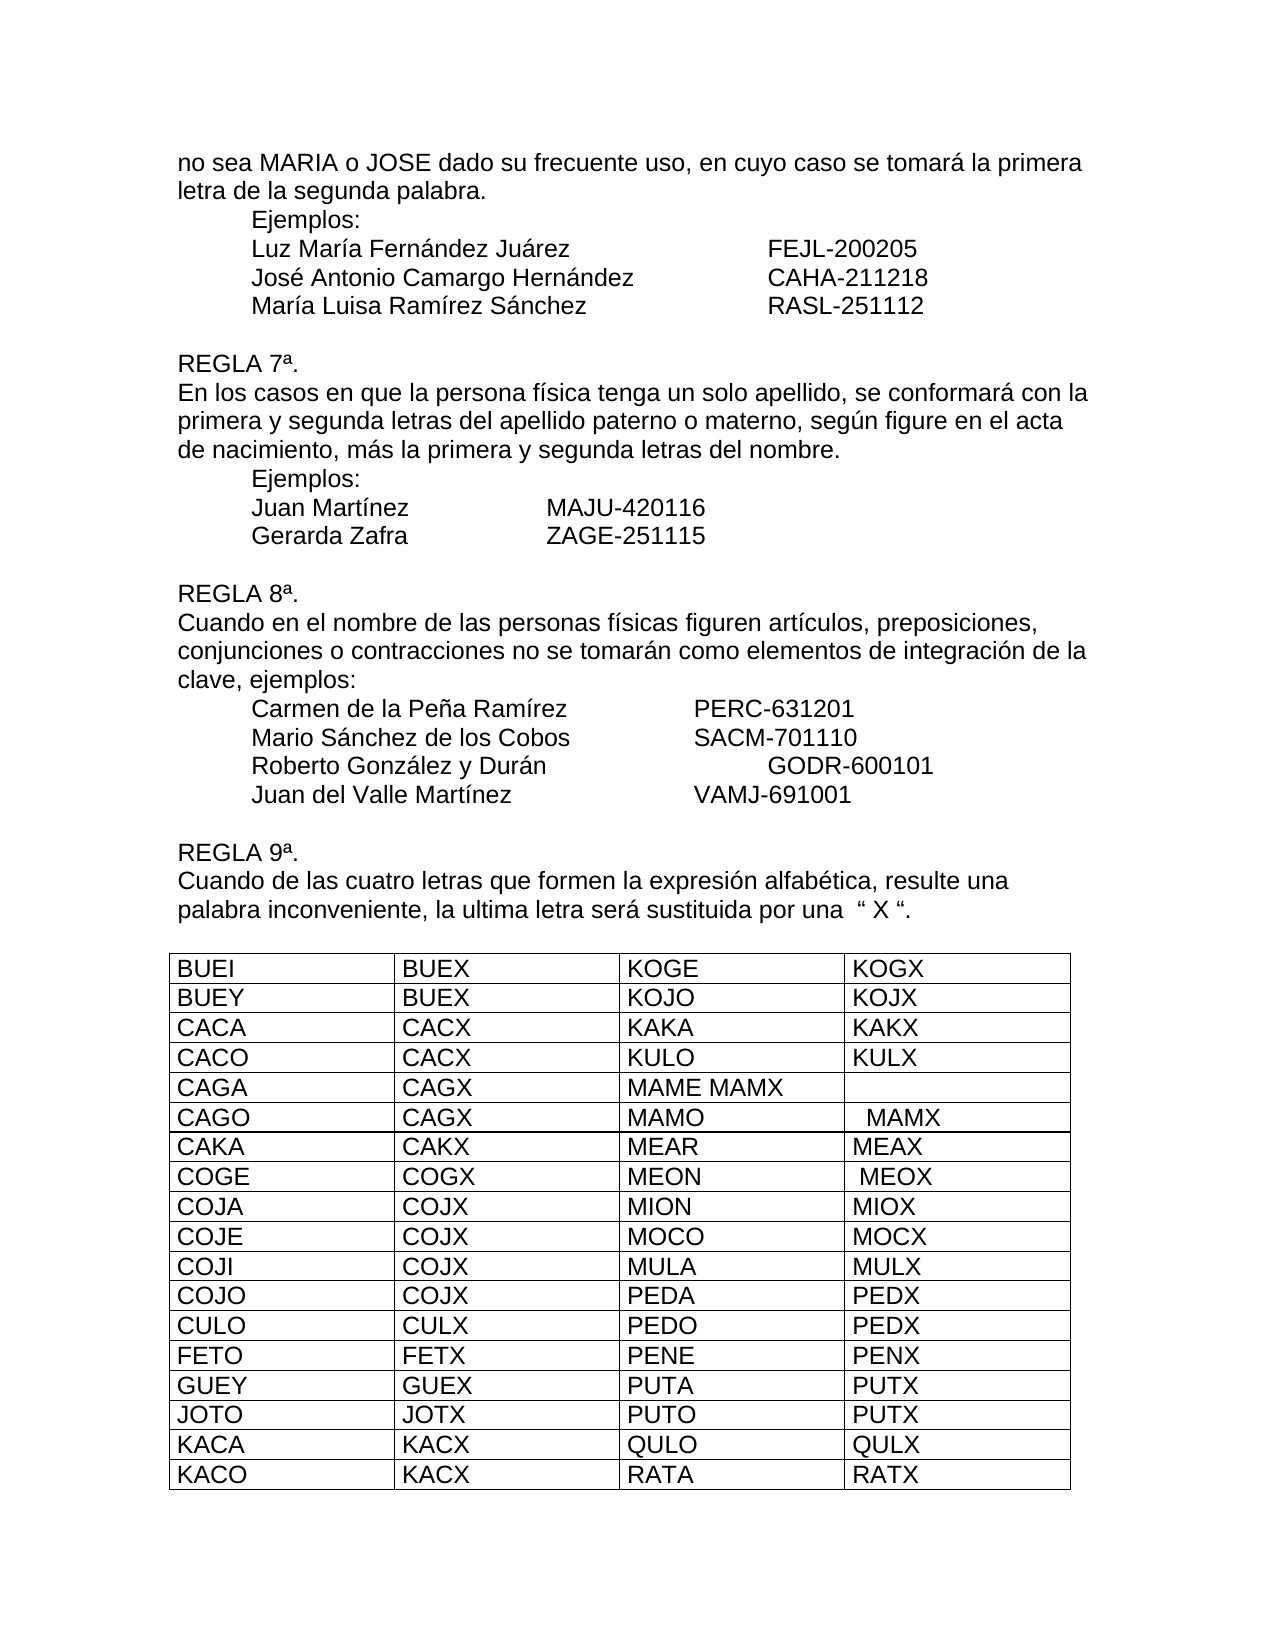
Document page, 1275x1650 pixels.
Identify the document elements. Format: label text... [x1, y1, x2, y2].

text Carmen de la Peña Ramírez PERC-631201 [177, 694, 1098, 723]
table_cell PEDX [845, 1311, 1070, 1340]
table_cell QULX [845, 1430, 1070, 1459]
text Mario Sánchez de los Cobos SACM-701110 [177, 723, 1098, 751]
table_cell MOCO [620, 1222, 844, 1251]
table_cell GUEY [170, 1371, 394, 1399]
table_header KOGX [845, 954, 1070, 982]
table_cell COJO [170, 1281, 394, 1310]
table_cell MOCX [845, 1222, 1070, 1251]
table_cell MEON [620, 1162, 844, 1191]
text Ejemplos: [177, 464, 1098, 493]
table_cell PUTA [620, 1371, 844, 1399]
table_cell PUTO [620, 1401, 844, 1429]
table_cell MAME MAMX [620, 1073, 844, 1102]
text En los casos en que la persona física tenga un solo apellido, se conformará con la primera y segunda letras del apellido paterno o materno, según figure en el acta de nacimiento, más la primera y segunda letras del nombre. [177, 378, 1098, 464]
table_cell KAKA [620, 1013, 844, 1042]
table_cell CAGO [170, 1103, 394, 1131]
table_cell QULO [620, 1430, 844, 1459]
table_cell PUTX [845, 1371, 1070, 1399]
table_cell MIOX [845, 1192, 1070, 1221]
table_cell KACO [170, 1460, 394, 1489]
table_cell CAKX [395, 1133, 619, 1161]
table_cell RATA [620, 1460, 844, 1489]
table_cell MAMO [620, 1103, 844, 1131]
text Roberto González y Durán GODR-600101 [177, 751, 1098, 780]
table_cell CACO [170, 1043, 394, 1072]
table_cell KACA [170, 1430, 394, 1459]
table_cell CACX [395, 1013, 619, 1042]
table_cell BUEY [170, 984, 394, 1012]
table_cell PEDA [620, 1281, 844, 1310]
table_cell COJX [395, 1281, 619, 1310]
table_cell MULA [620, 1252, 844, 1280]
text REGLA 9ª. [177, 838, 1098, 866]
text REGLA 8ª. [177, 579, 1098, 608]
table_cell COJX [395, 1222, 619, 1251]
table_cell COJX [395, 1252, 619, 1280]
text Cuando de las cuatro letras que formen la expresión alfabética, resulte una palabra inconveniente, la ultima letra será sustituida por una “ X “. [177, 866, 1098, 924]
text Cuando en el nombre de las personas físicas figuren artículos, preposiciones, conjunciones o contracciones no se tomarán como elementos de integración de la clave, ejemplos: [177, 608, 1098, 694]
table_header BUEX [395, 954, 619, 982]
table_cell KACX [395, 1460, 619, 1489]
table_cell MAMX [845, 1103, 1070, 1131]
table_cell PENX [845, 1341, 1070, 1370]
table_cell CAGX [395, 1103, 619, 1131]
text Luz María Fernández Juárez FEJL-200205 [177, 234, 1098, 263]
table_cell CACX [395, 1043, 619, 1072]
table_cell MEOX [845, 1162, 1070, 1191]
table_cell PUTX [845, 1401, 1070, 1429]
table_cell FETO [170, 1341, 394, 1370]
table_cell FETX [395, 1341, 619, 1370]
text Juan del Valle Martínez VAMJ-691001 [177, 780, 1098, 809]
table_cell RATX [845, 1460, 1070, 1489]
table_cell CAKA [170, 1133, 394, 1161]
table_cell KULX [845, 1043, 1070, 1072]
table_cell MION [620, 1192, 844, 1221]
table_cell CAGA [170, 1073, 394, 1102]
table_cell KOJO [620, 984, 844, 1012]
table_cell COJA [170, 1192, 394, 1221]
table_cell JOTO [170, 1401, 394, 1429]
text Gerarda Zafra ZAGE-251115 [177, 521, 1098, 550]
text Juan Martínez MAJU-420116 [177, 493, 1098, 521]
table_cell KULO [620, 1043, 844, 1072]
table_cell COGX [395, 1162, 619, 1191]
table_cell MULX [845, 1252, 1070, 1280]
table_cell CULO [170, 1311, 394, 1340]
table_cell CAGX [395, 1073, 619, 1102]
table_cell [845, 1073, 1070, 1102]
table_cell CACA [170, 1013, 394, 1042]
table_cell COJE [170, 1222, 394, 1251]
table_cell PEDX [845, 1281, 1070, 1310]
table_cell COGE [170, 1162, 394, 1191]
table_cell MEAX [845, 1133, 1070, 1161]
table_cell COJI [170, 1252, 394, 1280]
table_cell KAKX [845, 1013, 1070, 1042]
table_cell COJX [395, 1192, 619, 1221]
text Ejemplos: [177, 205, 1098, 234]
table_header KOGE [620, 954, 844, 982]
table_cell MEAR [620, 1133, 844, 1161]
table_cell PENE [620, 1341, 844, 1370]
table_cell PEDO [620, 1311, 844, 1340]
table_header BUEI [170, 954, 394, 982]
text María Luisa Ramírez Sánchez RASL-251112 [177, 291, 1098, 320]
text José Antonio Camargo Hernández CAHA-211218 [177, 263, 1098, 291]
table_cell BUEX [395, 984, 619, 1012]
table_cell KACX [395, 1430, 619, 1459]
table_cell GUEX [395, 1371, 619, 1399]
table_cell JOTX [395, 1401, 619, 1429]
text no sea MARIA o JOSE dado su frecuente uso, en cuyo caso se tomará la primera letra de la segunda palabra. [177, 148, 1098, 205]
text REGLA 7ª. [177, 349, 1098, 378]
table_cell KOJX [845, 984, 1070, 1012]
table_cell CULX [395, 1311, 619, 1340]
